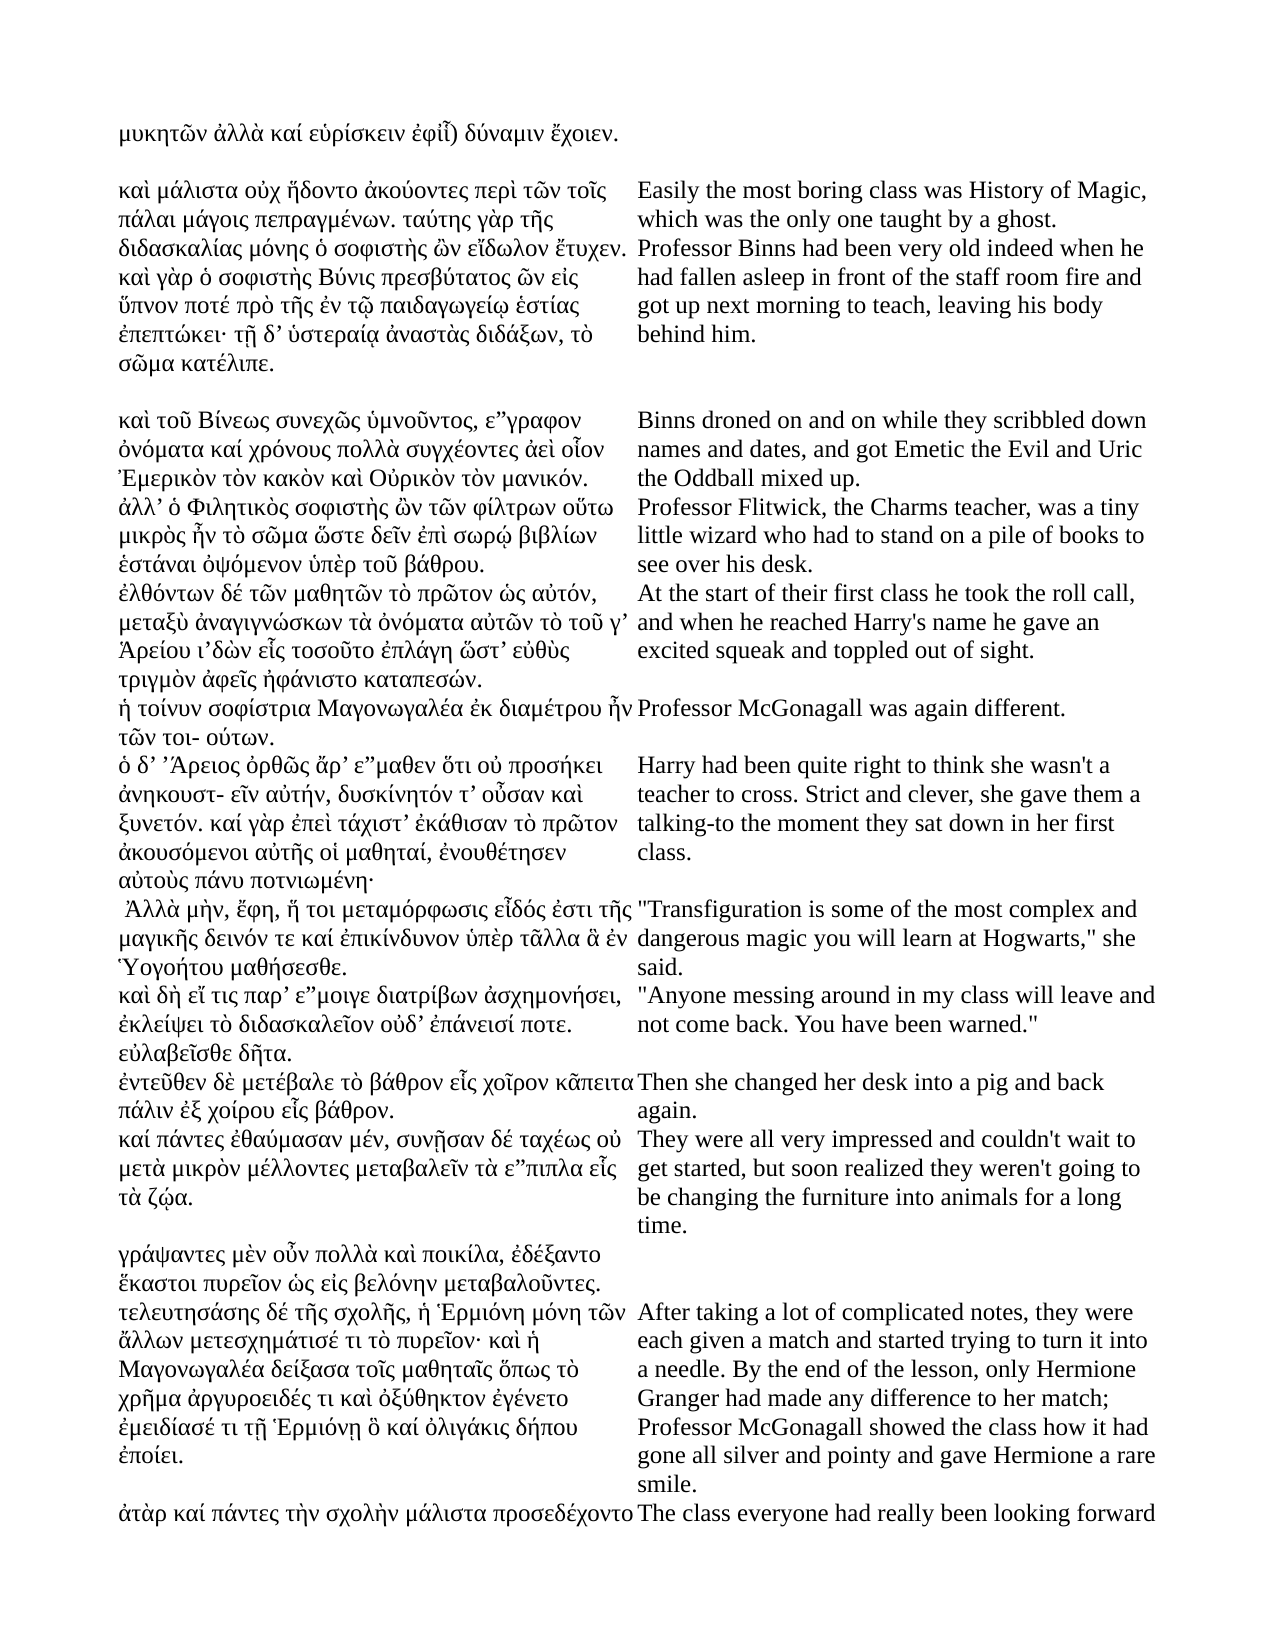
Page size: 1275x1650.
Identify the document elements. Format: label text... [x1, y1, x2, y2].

table_cell ὁ δ’ ’Άρειος ὀρθῶς ἄρ’ ε”μαθεν ὅτι οὐ προσήκει ἀνηκουστ- εῖν αὐτήν, δυσκίνητόν τ’ οὖσαν καὶ ξυνετόν. καί γὰρ ἐπεὶ τάχιστ’ ἐκάθισαν τὸ πρῶτον ἀκουσόμενοι αὐτῆς οἱ μαθηταί, ἐνουθέτησεν αὐτοὺς πάνυ ποτνιωμένη· [118, 751, 637, 894]
table_cell καί πάντες ἐθαύμασαν μέν, συνῇσαν δέ ταχέως οὐ μετὰ μικρὸν μέλλοντες μεταβαλεῖν τὰ ε”πιπλα εἷς τὰ ζῴα. [118, 1124, 637, 1239]
table_cell μυκητῶν ἀλλὰ καί εὑρίσκειν ἐφἰἷ) δύναμιν ἔχοιεν. [118, 118, 637, 176]
table_cell At the start of their first class he took the roll call, and when he reached Harry's name he gave an excited squeak and toppled out of sight. [637, 578, 1157, 693]
table_cell ἐλθόντων δέ τῶν μαθητῶν τὸ πρῶτον ὡς αὐτόν, μεταξὺ ἀναγιγνώσκων τὰ ὀνόματα αὐτῶν τὸ τοῦ γ’ Ἁρείου ι’δὼν εἷς τοσοῦτο ἐπλάγη ὥστ’ εὐθὺς τριγμὸν ἀφεῖς ἠφάνιστο καταπεσών. [118, 578, 637, 693]
table_cell γράψαντες μὲν οὖν πολλὰ καὶ ποικίλα, ἐδέξαντο ἕκαστοι πυρεῖον ὡς εἰς βελόνην μεταβαλοῦντες. [118, 1239, 637, 1297]
table_cell Professor Flitwick, the Charms teacher, was a tiny little wizard who had to stand on a pile of books to see over his desk. [637, 492, 1157, 578]
table_cell [637, 1239, 1157, 1297]
table_cell They were all very impressed and couldn't wait to get started, but soon realized they weren't going to be changing the furniture into animals for a long time. [637, 1124, 1157, 1239]
table_cell "Anyone messing around in my class will leave and not come back. You have been warned." [637, 981, 1157, 1067]
table_cell Easily the most boring class was History of Magic, which was the only one taught by a ghost. Professor Binns had been very old indeed when he had fallen asleep in front of the staff room fire and got up next morning to teach, leaving his body behind him. [637, 176, 1157, 406]
table_cell Binns droned on and on while they scribbled down names and dates, and got Emetic the Evil and Uric the Oddball mixed up. [637, 406, 1157, 492]
table_cell ἡ τοίνυν σοφίστρια Μαγονωγαλέα ἐκ διαμέτρου ἦν τῶν τοι- ούτων. [118, 693, 637, 751]
table_cell [637, 118, 1157, 176]
table_cell ἀτὰρ καί πάντες τὴν σχολὴν μάλιστα προσεδέχοντο [118, 1498, 637, 1527]
table_cell τελευτησάσης δέ τῆς σχολῆς, ἡ Ἑρμιόνη μόνη τῶν ἄλλων μετεσχημάτισέ τι τὸ πυρεῖον· καὶ ἡ Μαγονωγαλέα δείξασα τοῖς μαθηταῖς ὅπως τὸ χρῆμα ἀργυροειδές τι καὶ ὀξύθηκτον ἐγένετο ἐμειδίασέ τι τῇ Ἑρμιόνῃ ὃ καί ὀλιγάκις δήπου ἐποίει. [118, 1297, 637, 1498]
table_cell καὶ μάλιστα οὐχ ἥδοντο ἀκούοντες περὶ τῶν τοῖς πάλαι μάγοις πεπραγμένων. ταύτης γὰρ τῆς διδασκαλίας μόνης ὁ σοφιστὴς ὢν εἴδωλον ἔτυχεν. καὶ γὰρ ὁ σοφιστὴς Βύνις πρεσβύτατος ῶν εἰς ὕπνον ποτέ πρὸ τῆς ἐν τῷ παιδαγωγείῳ ἑστίας ἐπεπτώκει· τῇ δ’ ὑστεραίᾳ ἀναστὰς διδάξων, τὸ σῶμα κατέλιπε. [118, 176, 637, 406]
table_cell καὶ τοῦ Βίνεως συνεχῶς ὑμνοῦντος, ε”γραφον ὀνόματα καί χρόνους πολλὰ συγχέοντες ἀεὶ οἷον Ἐμερικὸν τὸν κακὸν καὶ Οὐρικὸν τὸν μανικόν. [118, 406, 637, 492]
table_cell Then she changed her desk into a pig and back again. [637, 1067, 1157, 1124]
table_cell The class everyone had really been looking forward [637, 1498, 1157, 1527]
table_cell ἀλλ’ ὁ Φιλητικὸς σοφιστὴς ὢν τῶν φίλτρων οὕτω μικρὸς ἦν τὸ σῶμα ὥστε δεῖν ἐπὶ σωρῴ βιβλίων ἑστάναι ὀψόμενον ὑπὲρ τοῦ βάθρου. [118, 492, 637, 578]
table_cell "Transfiguration is some of the most complex and dangerous magic you will learn at Hogwarts," she said. [637, 894, 1157, 981]
table_cell ἐντεῦθεν δὲ μετέβαλε τὸ βάθρον εἷς χοῖρον κᾶπειτα πάλιν ἐξ χοίρου εἷς βάθρον. [118, 1067, 637, 1124]
table_cell Harry had been quite right to think she wasn't a teacher to cross. Strict and clever, she gave them a talking-to the moment they sat down in her first class. [637, 751, 1157, 894]
table_cell After taking a lot of complicated notes, they were each given a match and started trying to turn it into a needle. By the end of the lesson, only Hermione Granger had made any difference to her match; Professor McGonagall showed the class how it had gone all silver and pointy and gave Hermione a rare smile. [637, 1297, 1157, 1498]
table_cell Ἀλλὰ μὴν, ἔφη, ἥ τοι μεταμόρφωσις εἶδός ἐστι τῆς μαγικῆς δεινόν τε καί ἐπικίνδυνον ὑπὲρ τᾶλλα ἃ ἐν Ὑογοήτου μαθήσεσθε. [118, 894, 637, 981]
table_cell Professor McGonagall was again different. [637, 693, 1157, 751]
table_cell καὶ δὴ εἴ τις παρ’ ε”μοιγε διατρίβων ἀσχημονήσει, ἐκλείψει τὸ διδασκαλεῖον οὐδ’ ἐπάνεισί ποτε. εὐλαβεῖσθε δῆτα. [118, 981, 637, 1067]
